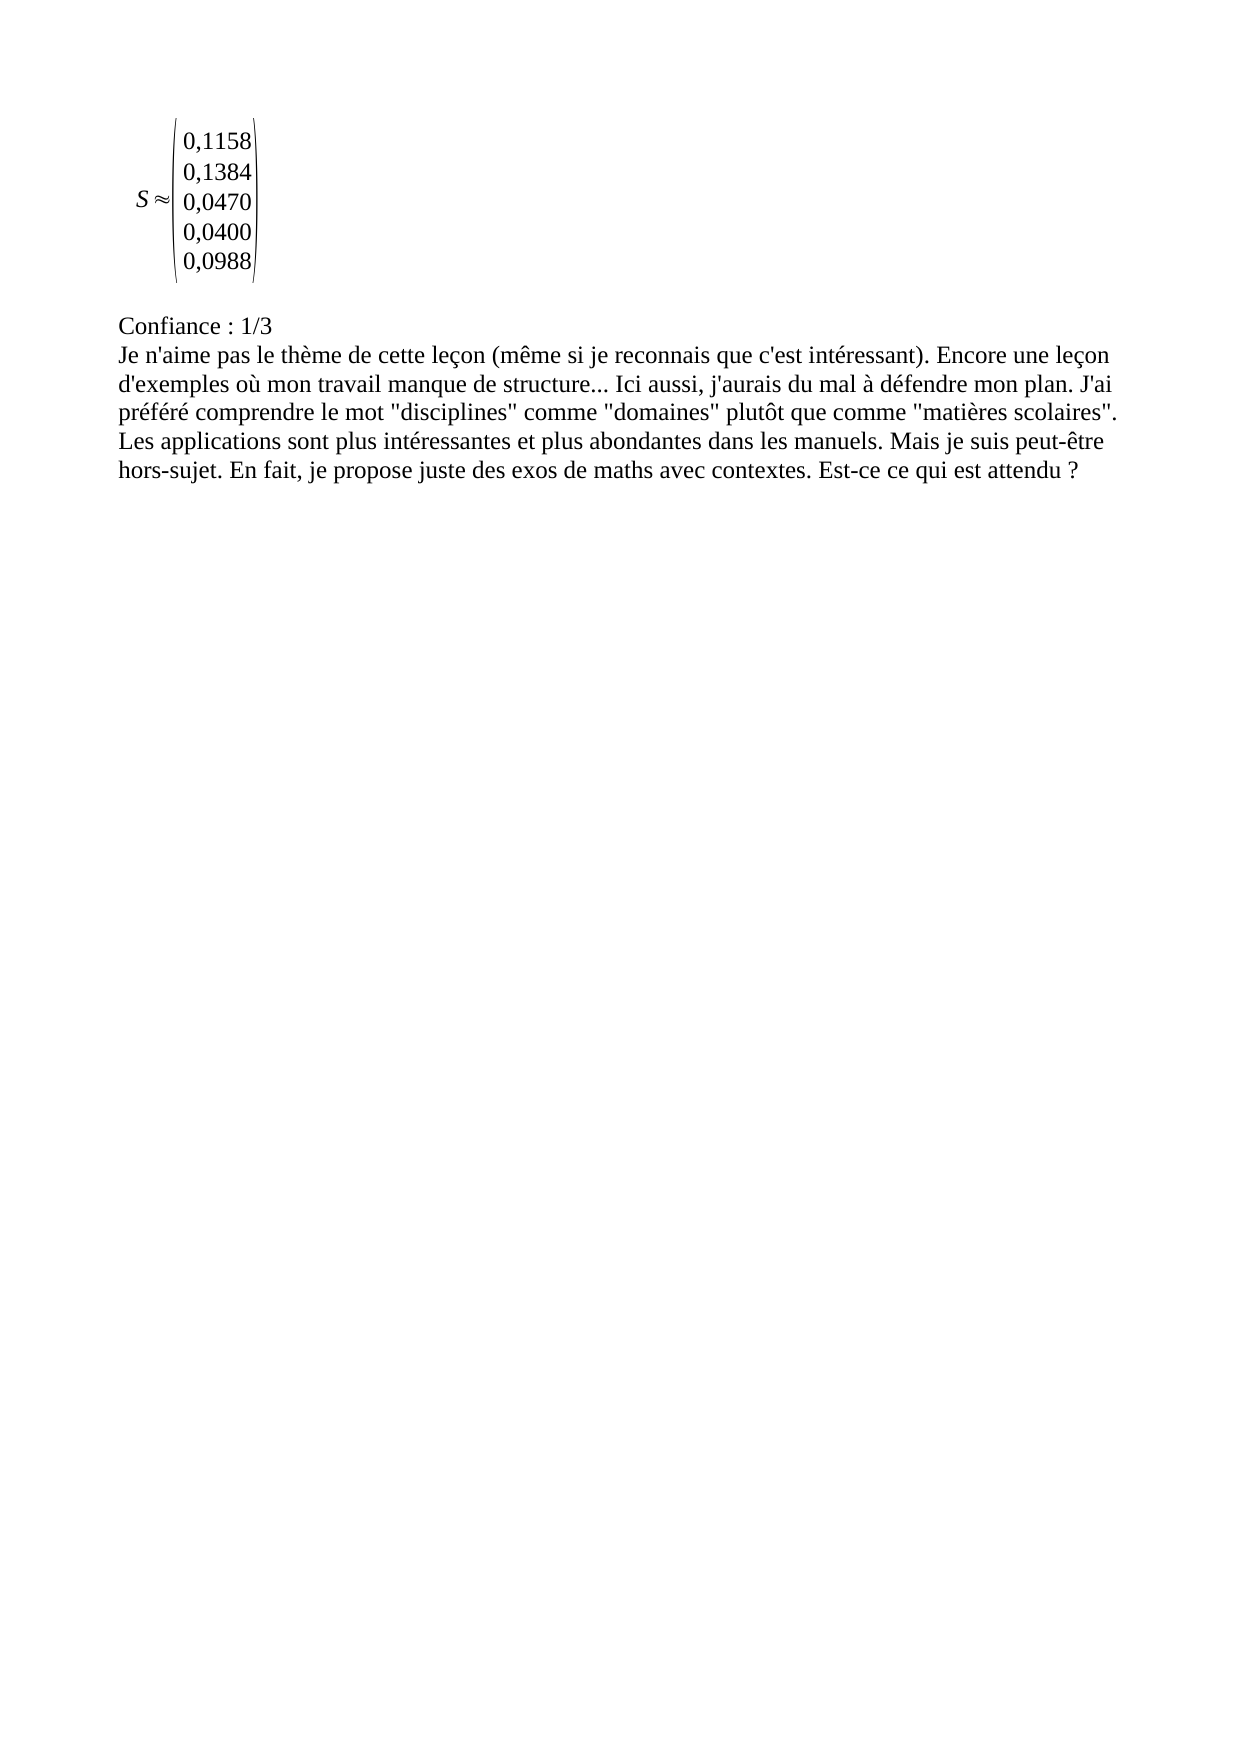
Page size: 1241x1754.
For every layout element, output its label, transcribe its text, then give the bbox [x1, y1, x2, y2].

text Confiance : 1/3 [118, 311, 1122, 340]
text Je n'aime pas le thème de cette leçon (même si je reconnais que c'est intéressant). Encore une leçon d'exemples où mon travail manque de structure... Ici aussi, j'aurais du mal à défendre mon plan. J'ai préféré comprendre le mot "disciplines" comme "domaines" plutôt que comme "matières scolaires". Les applications sont plus intéressantes et plus abondantes dans les manuels. Mais je suis peut-être hors-sujet. En fait, je propose juste des exos de maths avec contextes. Est-ce ce qui est attendu ? [118, 340, 1122, 484]
